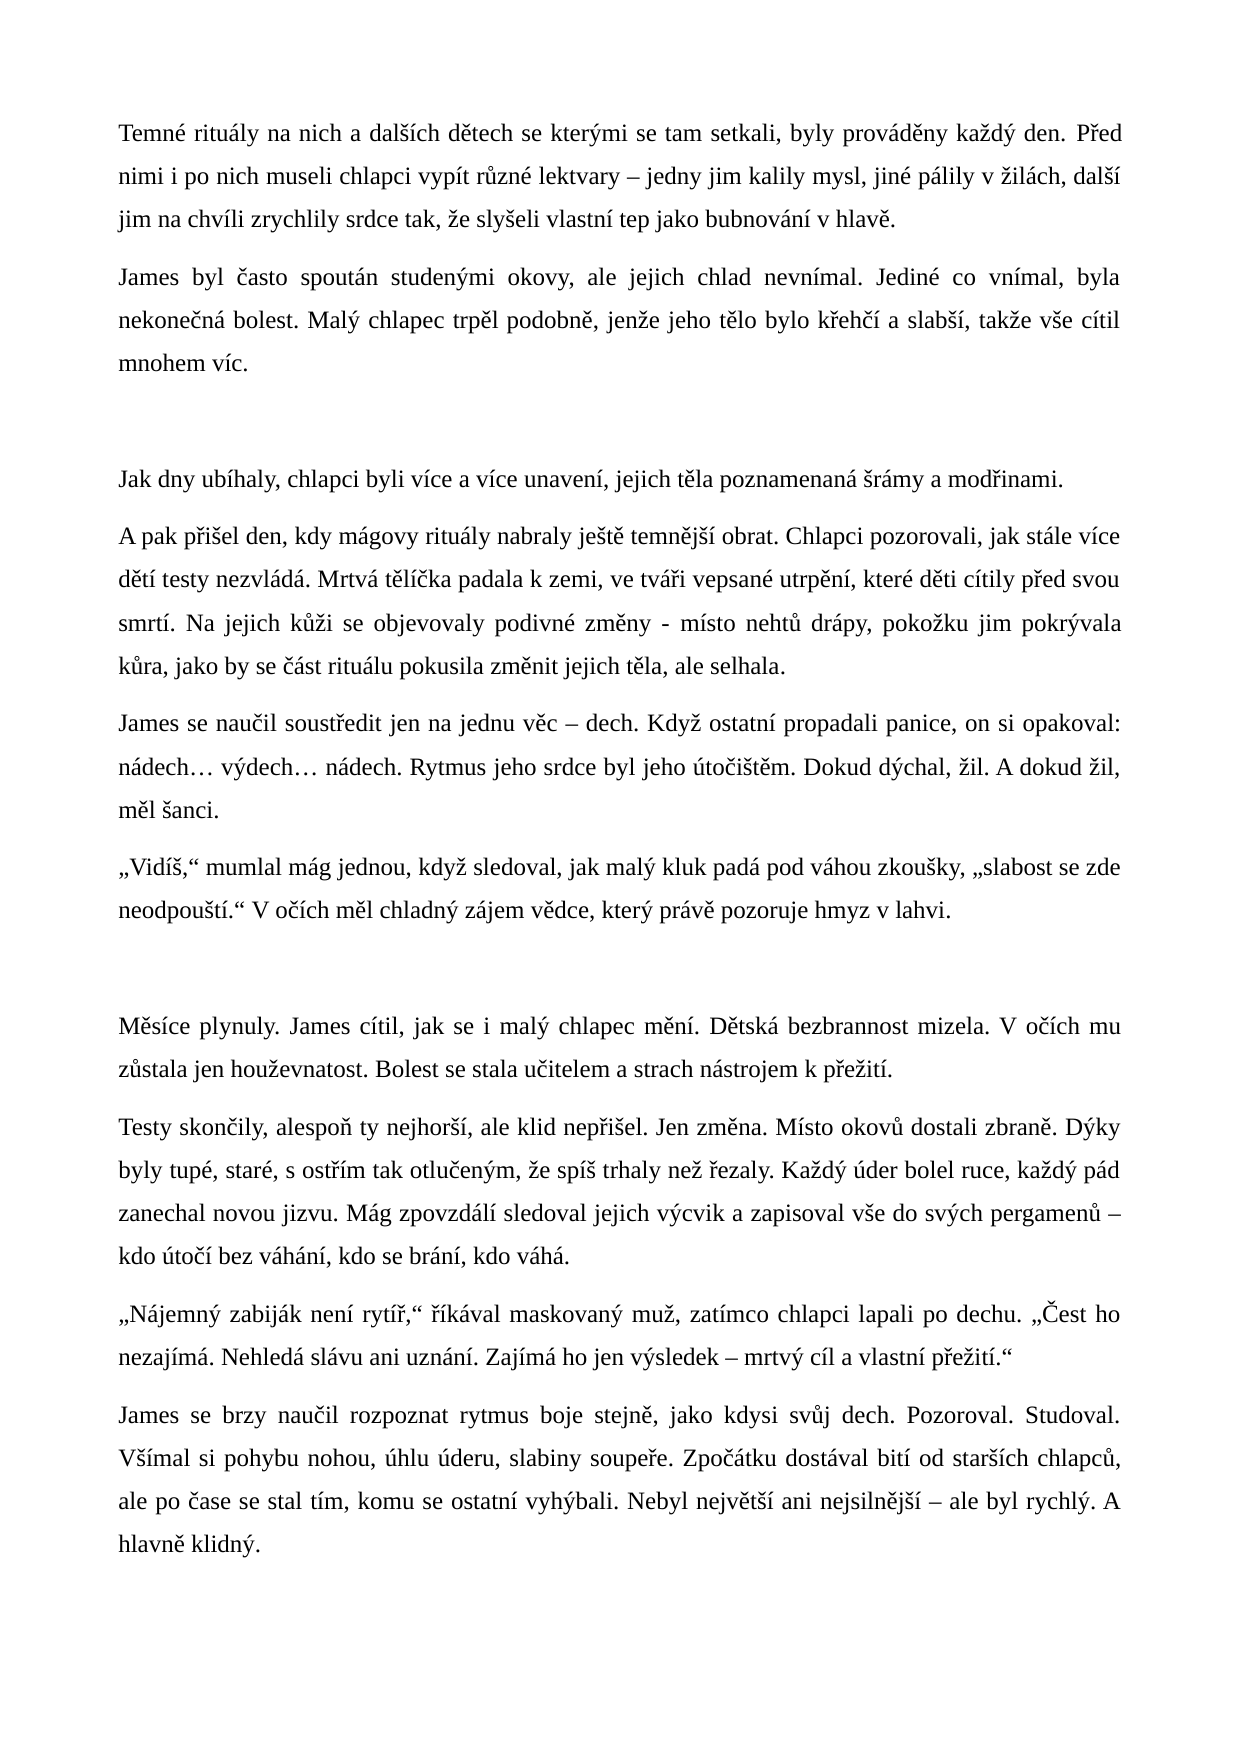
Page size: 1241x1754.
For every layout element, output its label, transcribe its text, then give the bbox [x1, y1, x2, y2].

text „Vidíš,“ mumlal mág jednou, když sledoval, jak malý kluk padá pod váhou zkoušky, „slabost se zde neodpouští.“ V očích měl chladný zájem vědce, který právě pozoruje hmyz v lahvi. [118, 852, 1122, 924]
text A pak přišel den, kdy mágovy rituály nabraly ještě temnější obrat. Chlapci pozorovali, jak stále více dětí testy nezvládá. Mrtvá tělíčka padala k zemi, ve tváři vepsané utrpění, které děti cítily před svou smrtí. Na jejich kůži se objevovaly podivné změny - místo nehtů drápy, pokožku jim pokrývala kůra, jako by se část rituálu pokusila změnit jejich těla, ale selhala. [118, 521, 1122, 679]
text James se naučil soustředit jen na jednu věc – dech. Když ostatní propadali panice, on si opakoval: nádech… výdech… nádech. Rytmus jeho srdce byl jeho útočištěm. Dokud dýchal, žil. A dokud žil, měl šanci. [118, 708, 1122, 823]
text Jak dny ubíhaly, chlapci byli více a více unavení, jejich těla poznamenaná šrámy a modřinami. [118, 464, 1122, 492]
text James byl často spoután studenými okovy, ale jejich chlad nevnímal. Jediné co vnímal, byla nekonečná bolest. Malý chlapec trpěl podobně, jenže jeho tělo bylo křehčí a slabší, takže vše cítil mnohem víc. [118, 262, 1122, 377]
text Měsíce plynuly. James cítil, jak se i malý chlapec mění. Dětská bezbrannost mizela. V očích mu zůstala jen houževnatost. Bolest se stala učitelem a strach nástrojem k přežití. [118, 1011, 1122, 1083]
text Temné rituály na nich a dalších dětech se kterými se tam setkali, byly prováděny každý den. Před nimi i po nich museli chlapci vypít různé lektvary – jedny jim kalily mysl, jiné pálily v žilách, další jim na chvíli zrychlily srdce tak, že slyšeli vlastní tep jako bubnování v hlavě. [118, 118, 1122, 233]
text James se brzy naučil rozpoznat rytmus boje stejně, jako kdysi svůj dech. Pozoroval. Studoval. Všímal si pohybu nohou, úhlu úderu, slabiny soupeře. Zpočátku dostával bití od starších chlapců, ale po čase se stal tím, komu se ostatní vyhýbali. Nebyl největší ani nejsilnější – ale byl rychlý. A hlavně klidný. [118, 1400, 1122, 1558]
text „Nájemný zabiják není rytíř,“ říkával maskovaný muž, zatímco chlapci lapali po dechu. „Čest ho nezajímá. Nehledá slávu ani uznání. Zajímá ho jen výsledek – mrtvý cíl a vlastní přežití.“ [118, 1299, 1122, 1371]
text Testy skončily, alespoň ty nejhorší, ale klid nepřišel. Jen změna. Místo okovů dostali zbraně. Dýky byly tupé, staré, s ostřím tak otlučeným, že spíš trhaly než řezaly. Každý úder bolel ruce, každý pád zanechal novou jizvu. Mág zpovzdálí sledoval jejich výcvik a zapisoval vše do svých pergamenů – kdo útočí bez váhání, kdo se brání, kdo váhá. [118, 1112, 1122, 1270]
